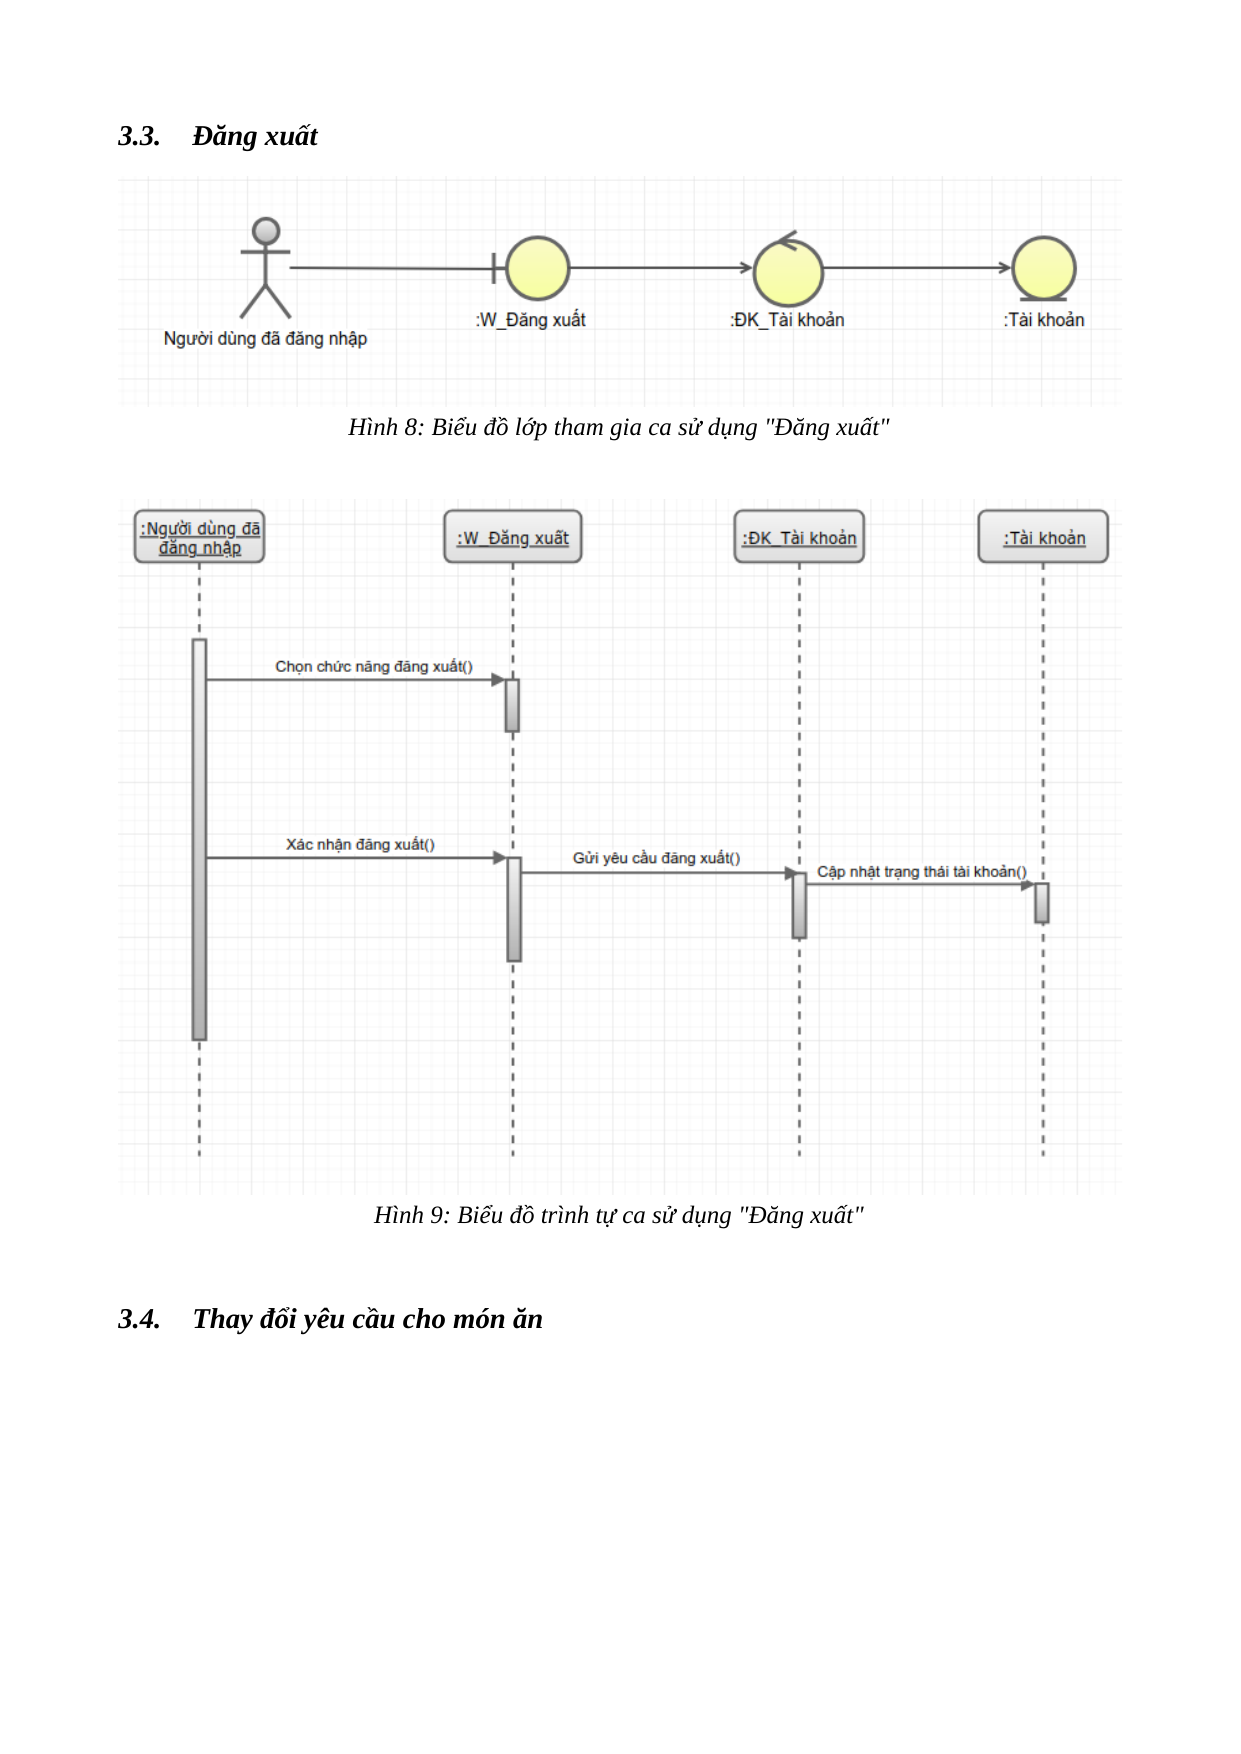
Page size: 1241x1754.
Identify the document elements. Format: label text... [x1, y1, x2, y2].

picture [118, 176, 1123, 407]
picture [118, 499, 1123, 1195]
text Hình 9: Biểu đồ trình tự ca sử dụng "Đăng xuất" [118, 1195, 1122, 1229]
subtitle Đăng xuất [118, 118, 1122, 151]
subtitle Thay đổi yêu cầu cho món ăn [118, 1302, 1122, 1335]
text Hình 8: Biểu đồ lớp tham gia ca sử dụng "Đăng xuất" [118, 407, 1122, 441]
